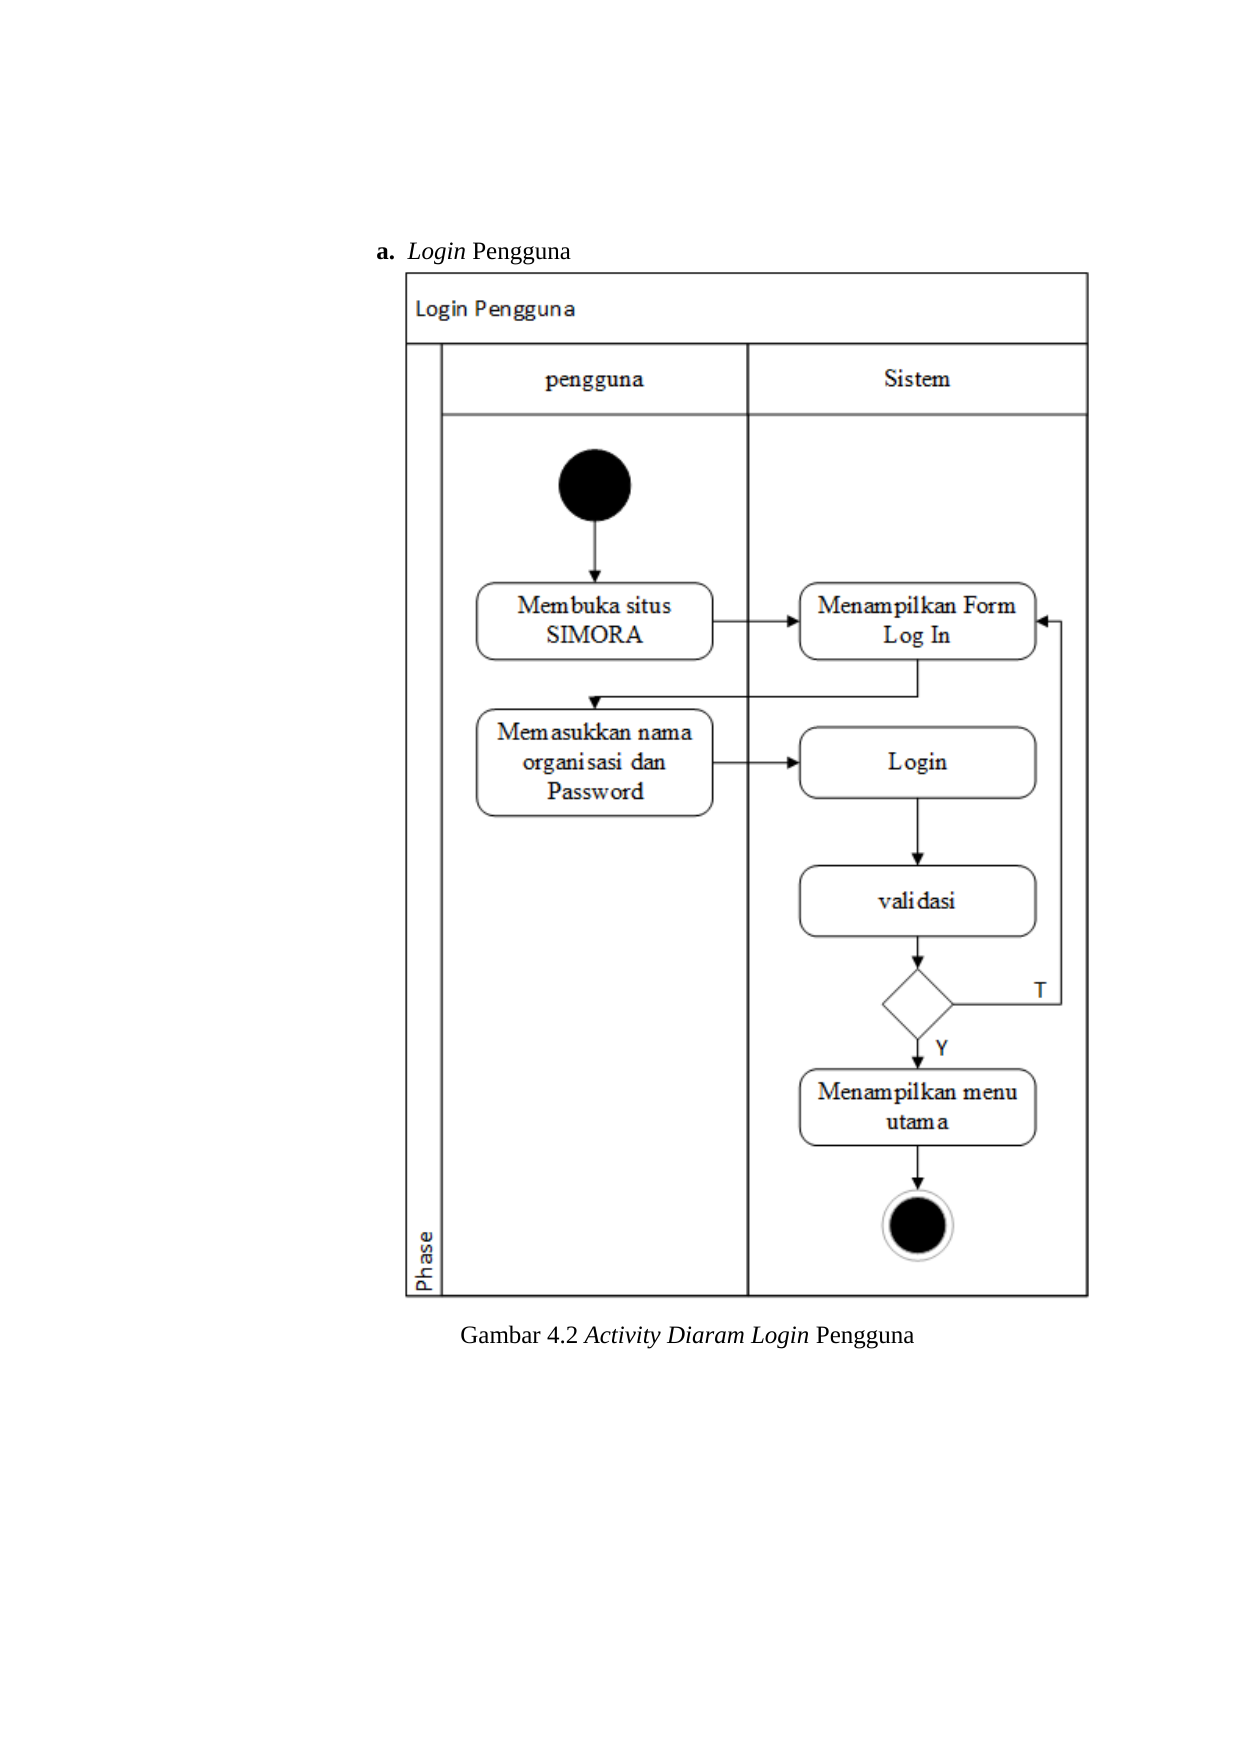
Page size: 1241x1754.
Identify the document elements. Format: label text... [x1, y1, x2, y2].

list Gambar 4.2 Activity Diaram Login Pengguna [311, 279, 1063, 1349]
list Login Pengguna [311, 236, 1063, 265]
picture [401, 271, 1089, 1306]
